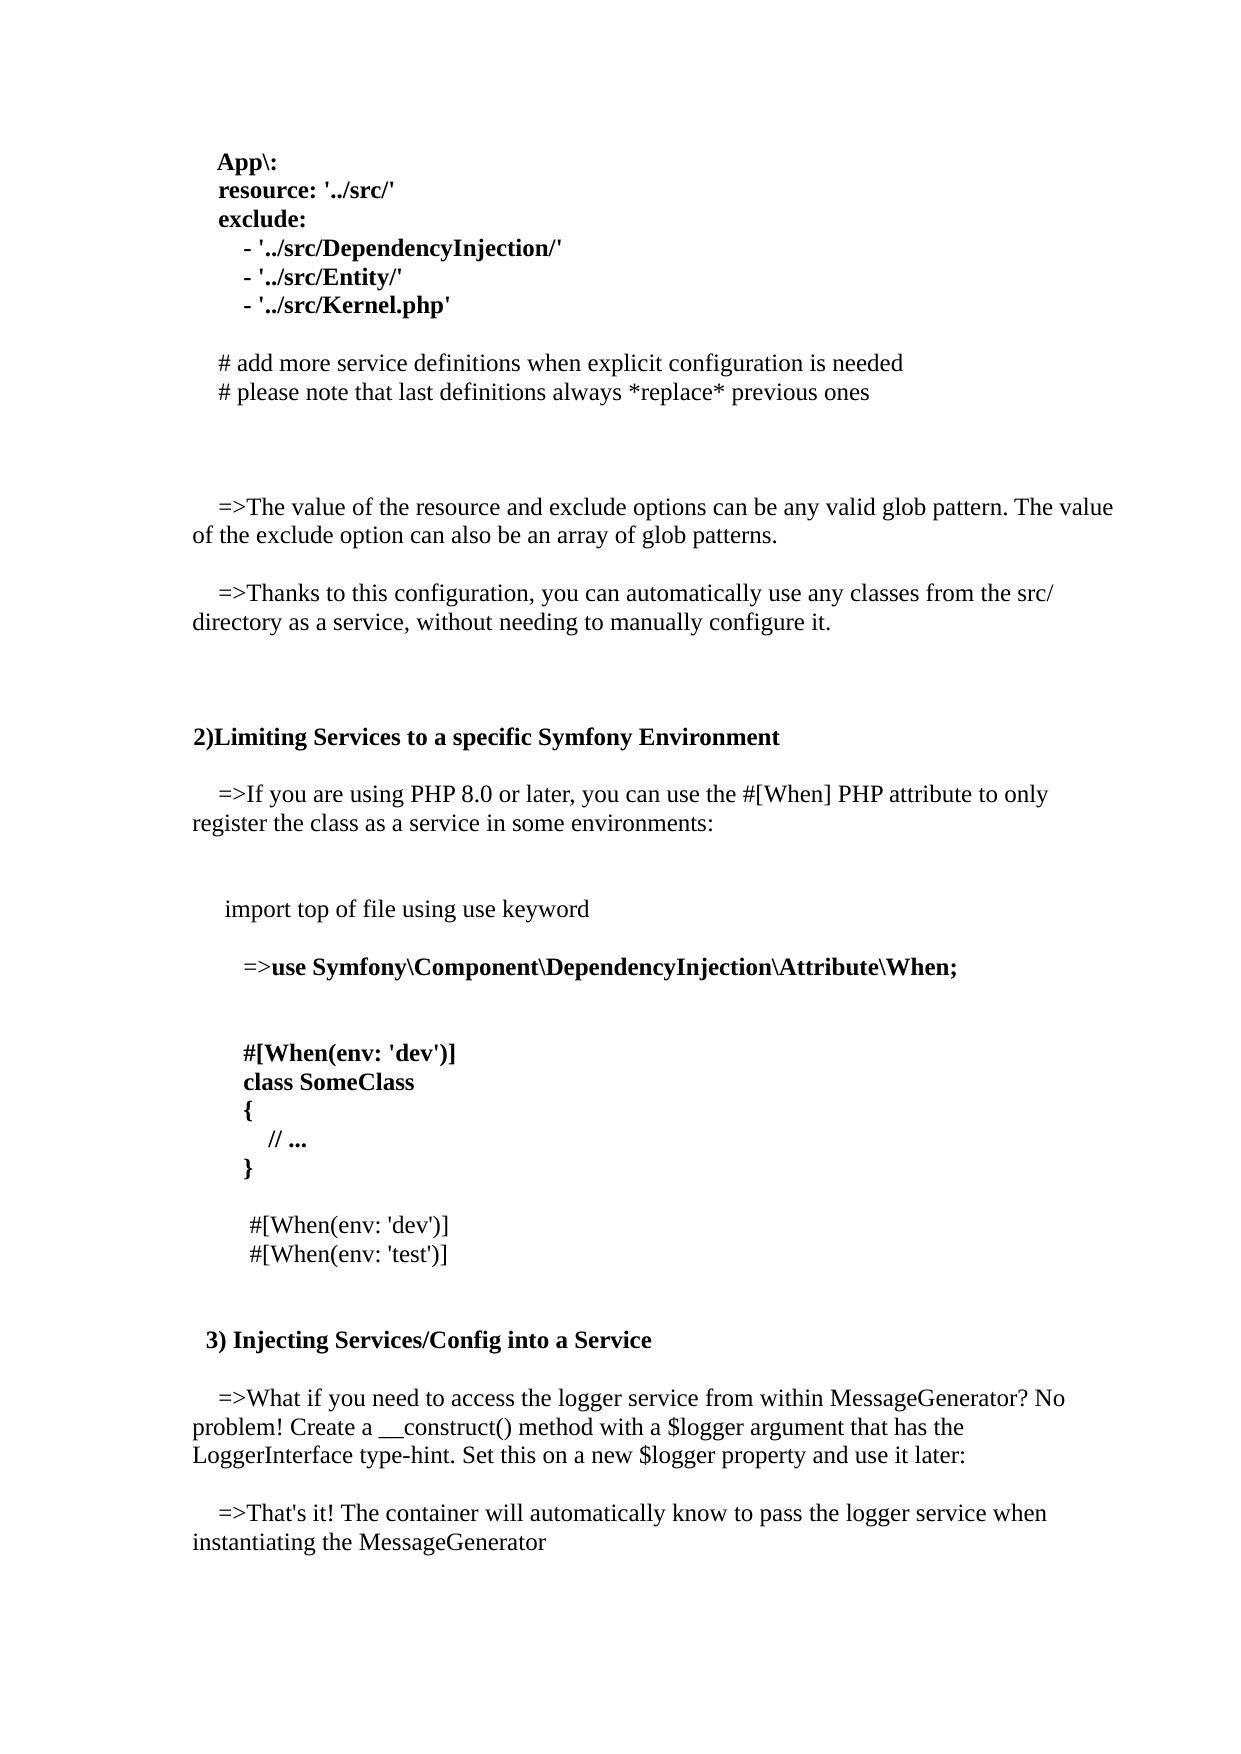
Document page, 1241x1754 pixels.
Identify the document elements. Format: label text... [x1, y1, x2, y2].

text import top of file using use keyword [118, 894, 1122, 923]
text =>That's it! The container will automatically know to pass the logger service when instantiating the MessageGenerator [118, 1498, 1122, 1556]
text # add more service definitions when explicit configuration is needed [118, 348, 1122, 377]
text #[When(env: 'dev')] [118, 1038, 1122, 1067]
text class SomeClass [118, 1067, 1122, 1096]
text =>If you are using PHP 8.0 or later, you can use the #[When] PHP attribute to only register the class as a service in some environments: [118, 779, 1122, 837]
text # please note that last definitions always *replace* previous ones [118, 377, 1122, 406]
text App\: [118, 147, 1122, 176]
text } [118, 1153, 1122, 1182]
text =>use Symfony\Component\DependencyInjection\Attribute\When; [118, 952, 1122, 981]
text { [118, 1096, 1122, 1124]
text exclude: [118, 204, 1122, 233]
text - '../src/DependencyInjection/' [118, 233, 1122, 262]
text =>Thanks to this configuration, you can automatically use any classes from the src/ directory as a service, without needing to manually configure it. [118, 578, 1122, 636]
text =>What if you need to access the logger service from within MessageGenerator? No problem! Create a __construct() method with a $logger argument that has the LoggerInterface type-hint. Set this on a new $logger property and use it later: [118, 1383, 1122, 1469]
text resource: '../src/' [118, 176, 1122, 204]
text 2)Limiting Services to a specific Symfony Environment [118, 722, 1122, 751]
text 3) Injecting Services/Config into a Service [118, 1326, 1122, 1354]
text - '../src/Kernel.php' [118, 291, 1122, 319]
text - '../src/Entity/' [118, 262, 1122, 291]
text // ... [118, 1124, 1122, 1153]
text =>The value of the resource and exclude options can be any valid glob pattern. The value of the exclude option can also be an array of glob patterns. [118, 492, 1122, 549]
text #[When(env: 'test')] [118, 1239, 1122, 1268]
text #[When(env: 'dev')] [118, 1211, 1122, 1239]
